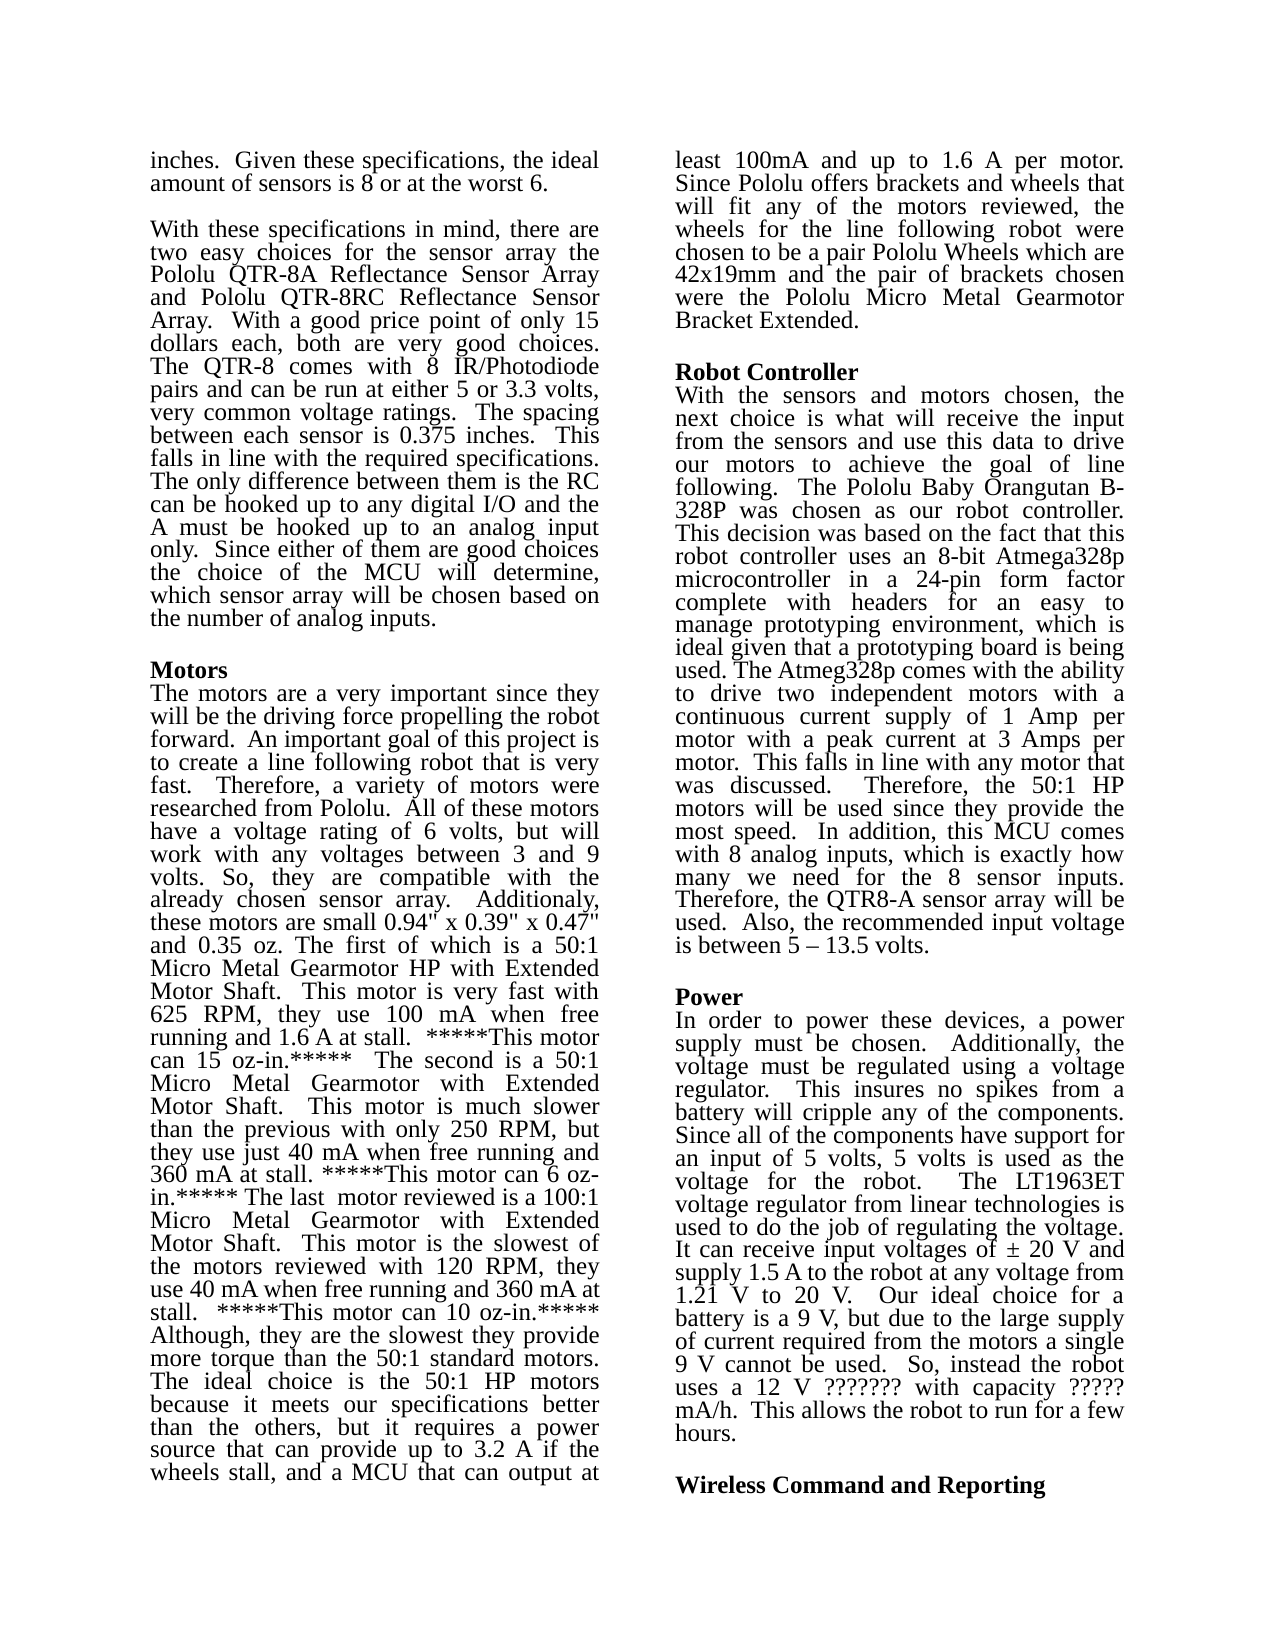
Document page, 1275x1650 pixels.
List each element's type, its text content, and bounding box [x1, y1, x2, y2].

text least 100mA and up to 1.6 A per motor. Since Pololu offers brackets and wheels that will fit any of the motors reviewed, the wheels for the line following robot were chosen to be a pair Pololu Wheels which are 42x19mm and the pair of brackets chosen were the Pololu Micro Metal Gearmotor Bracket Extended. [675, 150, 1125, 333]
subtitle Motors [150, 660, 600, 683]
subtitle Wireless Command and Reporting [675, 1475, 1125, 1498]
text inches. Given these specifications, the ideal amount of sensors is 8 or at the worst 6. [150, 150, 600, 196]
subtitle Robot Controller [675, 362, 1125, 385]
text With the sensors and motors chosen, the next choice is what will receive the input from the sensors and use this data to drive our motors to achieve the goal of line following. The Pololu Baby Orangutan B-328P was chosen as our robot controller. This decision was based on the fact that this robot controller uses an 8-bit Atmega328p microcontroller in a 24-pin form factor complete with headers for an easy to manage prototyping environment, which is ideal given that a prototyping board is being used. The Atmeg328p comes with the ability to drive two independent motors with a continuous current supply of 1 Amp per motor with a peak current at 3 Amps per motor. This falls in line with any motor that was discussed. Therefore, the 50:1 HP motors will be used since they provide the most speed. In addition, this MCU comes with 8 analog inputs, which is exactly how many we need for the 8 sensor inputs. Therefore, the QTR8-A sensor array will be used. Also, the recommended input voltage is between 5 – 13.5 volts. [675, 385, 1125, 958]
text The motors are a very important since they will be the driving force propelling the robot forward. An important goal of this project is to create a line following robot that is very fast. Therefore, a variety of motors were researched from Pololu. All of these motors have a voltage rating of 6 volts, but will work with any voltages between 3 and 9 volts. So, they are compatible with the already chosen sensor array. Additionaly, these motors are small 0.94" x 0.39" x 0.47" and 0.35 oz. The first of which is a 50:1 Micro Metal Gearmotor HP with Extended Motor Shaft. This motor is very fast with 625 RPM, they use 100 mA when free running and 1.6 A at stall. *****This motor can 15 oz-in.***** The second is a 50:1 Micro Metal Gearmotor with Extended Motor Shaft. This motor is much slower than the previous with only 250 RPM, but they use just 40 mA when free running and 360 mA at stall. *****This motor can 6 oz-in.***** The last motor reviewed is a 100:1 Micro Metal Gearmotor with Extended Motor Shaft. This motor is the slowest of the motors reviewed with 120 RPM, they use 40 mA when free running and 360 mA at stall. *****This motor can 10 oz-in.***** Although, they are the slowest they provide more torque than the 50:1 standard motors. The ideal choice is the 50:1 HP motors because it meets our specifications better than the others, but it requires a power source that can provide up to 3.2 A if the wheels stall, and a MCU that can output at [150, 683, 600, 1485]
text In order to power these devices, a power supply must be chosen. Additionally, the voltage must be regulated using a voltage regulator. This insures no spikes from a battery will cripple any of the components. Since all of the components have support for an input of 5 volts, 5 volts is used as the voltage for the robot. The LT1963ET voltage regulator from linear technologies is used to do the job of regulating the voltage. It can receive input voltages of ± 20 V and supply 1.5 A to the robot at any voltage from 1.21 V to 20 V. Our ideal choice for a battery is a 9 V, but due to the large supply of current required from the motors a single 9 V cannot be used. So, instead the robot uses a 12 V ??????? with capacity ????? mA/h. This allows the robot to run for a few hours. [675, 1010, 1125, 1446]
subtitle Power [675, 987, 1125, 1010]
text With these specifications in mind, there are two easy choices for the sensor array the Pololu QTR-8A Reflectance Sensor Array and Pololu QTR-8RC Reflectance Sensor Array. With a good price point of only 15 dollars each, both are very good choices. The QTR-8 comes with 8 IR/Photodiode pairs and can be run at either 5 or 3.3 volts, very common voltage ratings. The spacing between each sensor is 0.375 inches. This falls in line with the required specifications. The only difference between them is the RC can be hooked up to any digital I/O and the A must be hooked up to an analog input only. Since either of them are good choices the choice of the MCU will determine, which sensor array will be chosen based on the number of analog inputs. [150, 219, 600, 631]
